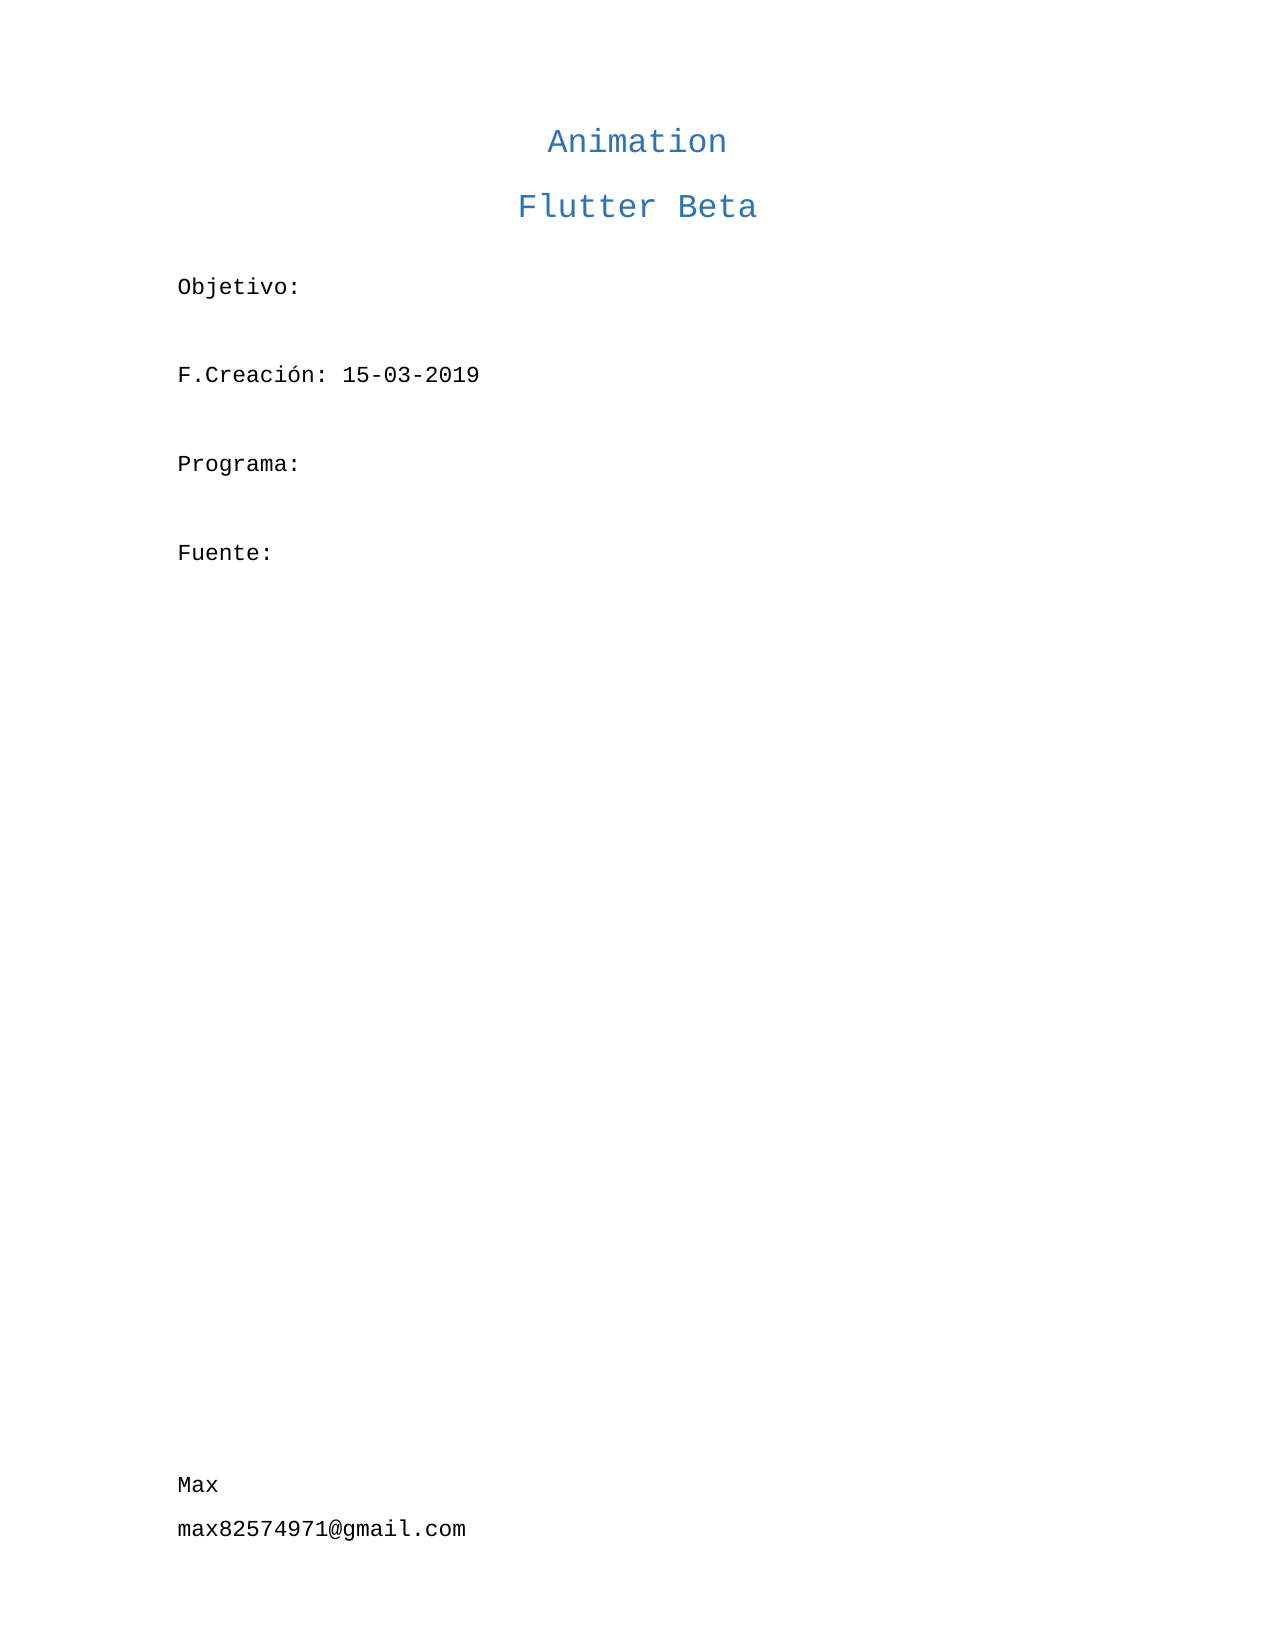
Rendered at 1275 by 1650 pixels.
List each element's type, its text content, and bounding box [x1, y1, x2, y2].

text F.Creación: 15-03-2019 [177, 364, 1098, 390]
text Fuente: [177, 541, 1098, 567]
subtitle Animation [177, 125, 1098, 163]
text Programa: [177, 452, 1098, 478]
text Objetivo: [177, 275, 1098, 301]
subtitle Flutter Beta [177, 190, 1098, 228]
text max82574971@gmail.com [177, 1517, 1098, 1543]
text Max [177, 1473, 1098, 1499]
